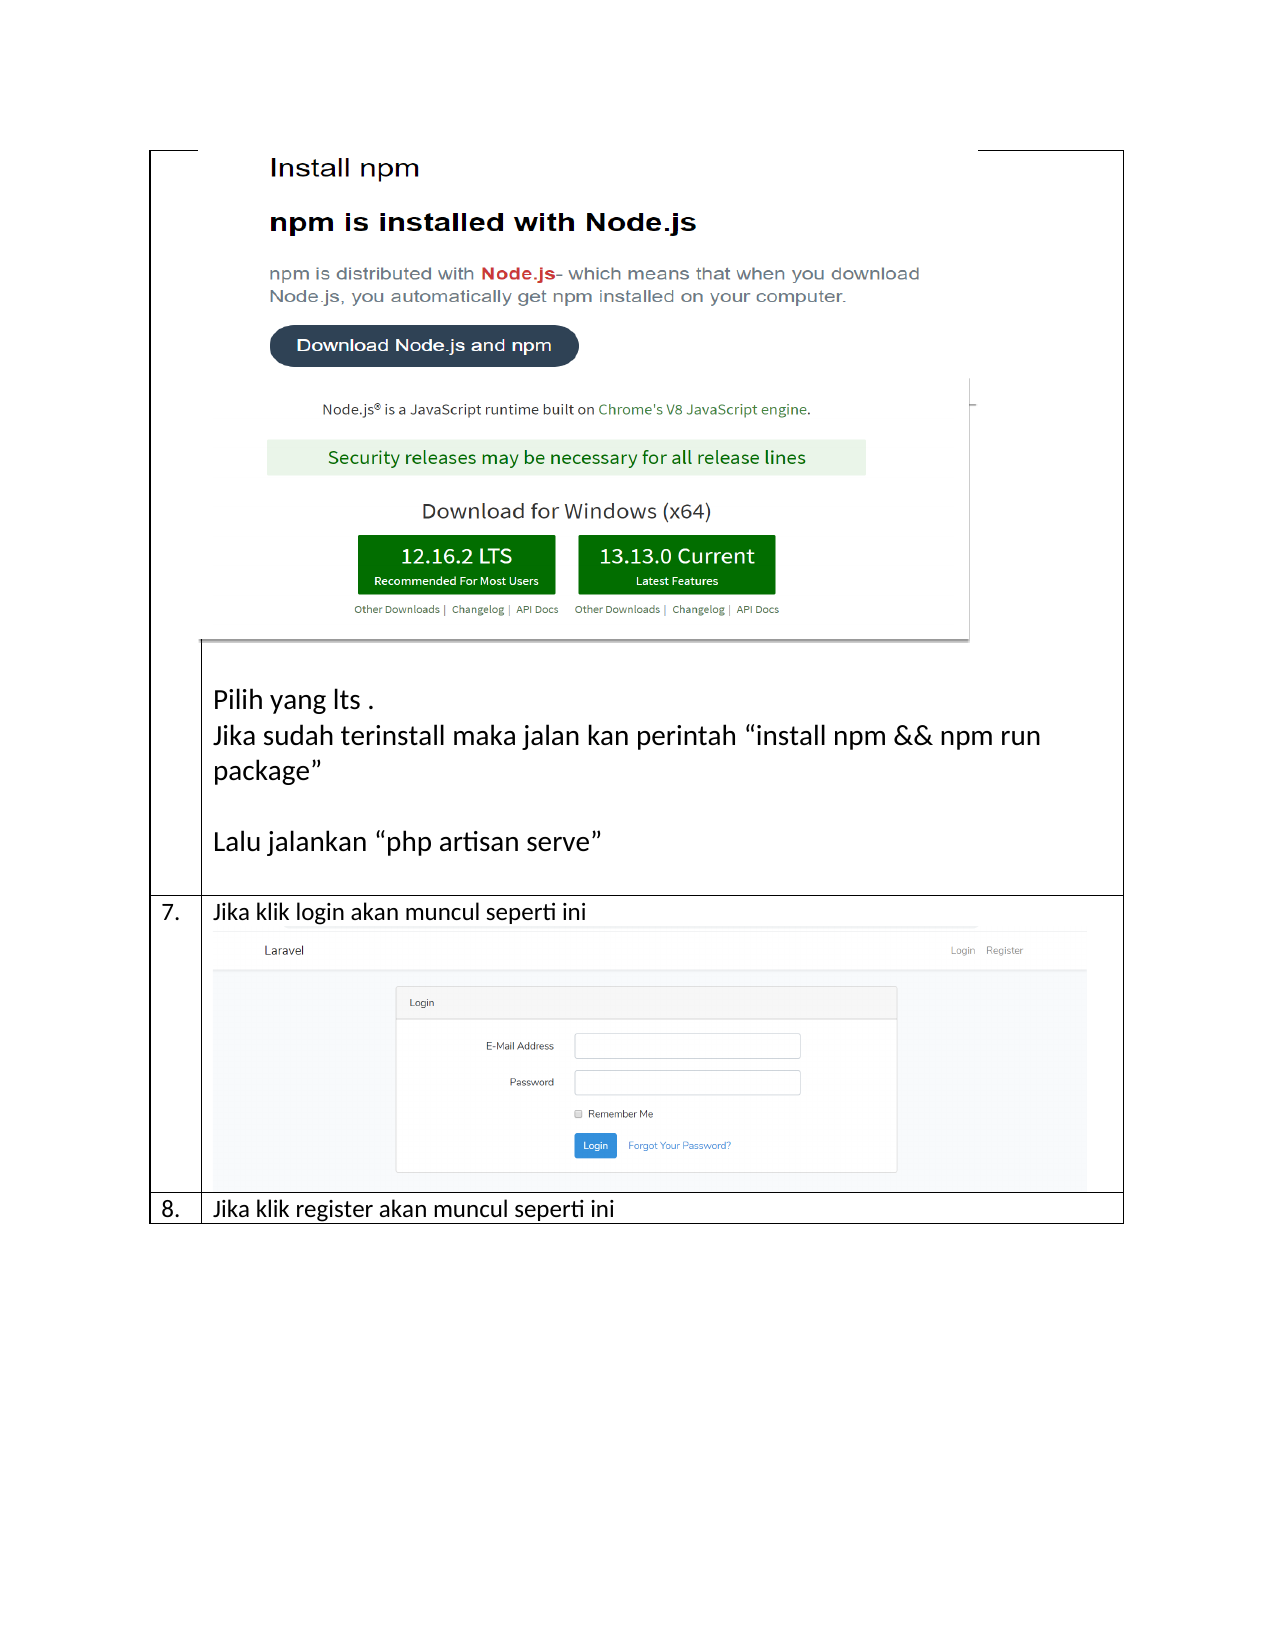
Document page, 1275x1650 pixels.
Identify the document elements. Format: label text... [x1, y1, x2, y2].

picture [212, 926, 1087, 1192]
picture [213, 151, 963, 375]
table_cell 7. [151, 896, 201, 1192]
table_cell Pilih yang lts . Jika sudah terinstall maka jalan kan perintah “install npm && npm run package” Lalu jalankan “php artisan serve” [202, 151, 1123, 895]
table_cell 8. [151, 1193, 201, 1223]
table_cell Jika klik register akan muncul seperti ini [202, 1193, 1123, 1223]
table_cell [151, 151, 201, 895]
picture [213, 390, 954, 625]
table_cell Jika klik login akan muncul seperti ini [202, 896, 1123, 1192]
